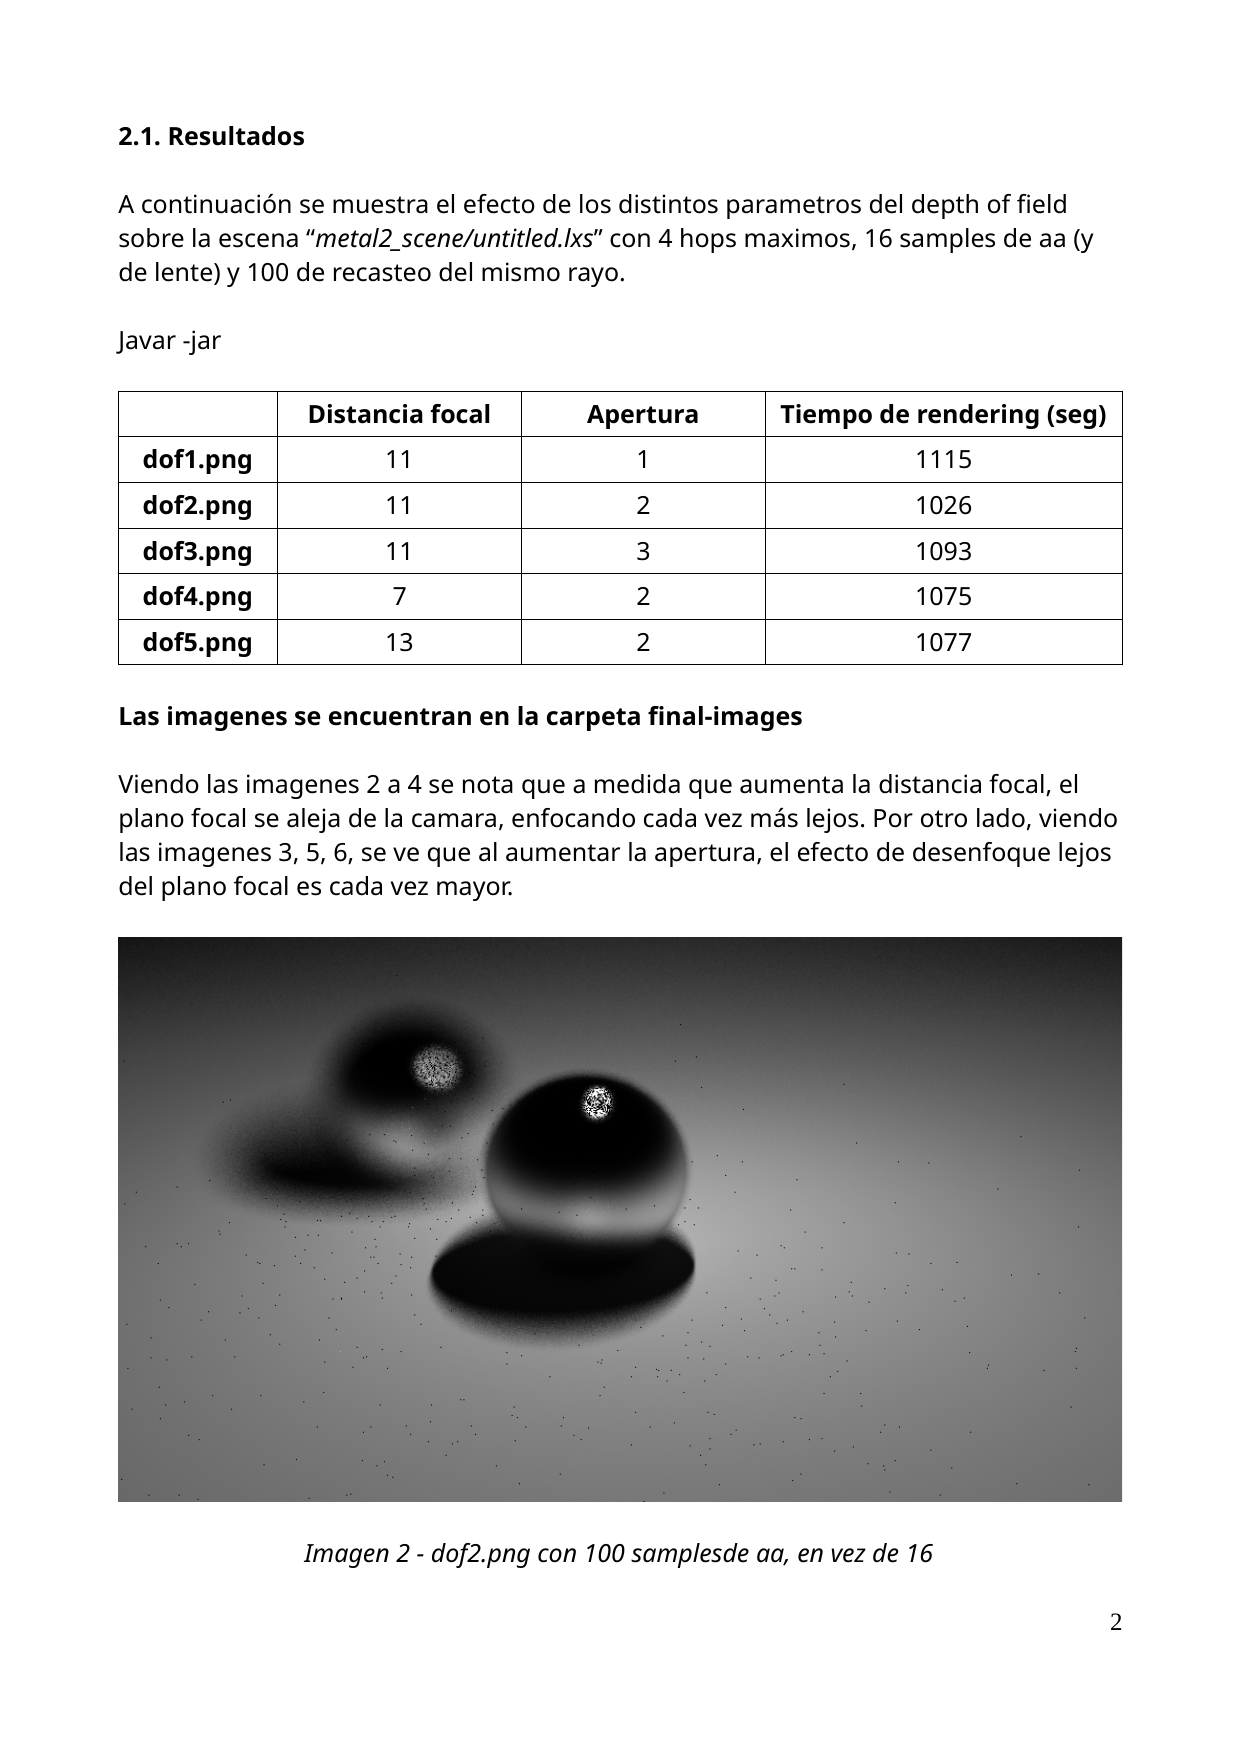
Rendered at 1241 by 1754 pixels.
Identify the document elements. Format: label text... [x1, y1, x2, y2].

table_cell 2 [522, 574, 765, 619]
table_cell 11 [278, 483, 521, 527]
table_cell dof3.png [119, 529, 277, 573]
text Javar -jar [118, 322, 1122, 357]
table_cell dof1.png [119, 437, 277, 482]
table_cell 1026 [766, 483, 1122, 527]
table_cell dof4.png [119, 574, 277, 619]
table_cell 1077 [766, 620, 1122, 664]
text Las imagenes se encuentran en la carpeta final-images [118, 698, 1122, 733]
table_cell 1115 [766, 437, 1122, 482]
table_cell 1093 [766, 529, 1122, 573]
table_header Apertura [522, 392, 765, 436]
table_cell 13 [278, 620, 521, 664]
table_cell dof2.png [119, 483, 277, 527]
table_cell 7 [278, 574, 521, 619]
picture [118, 937, 1123, 1502]
table_header Distancia focal [278, 392, 521, 436]
table_cell 1 [522, 437, 765, 482]
table_cell 11 [278, 437, 521, 482]
table_cell 1075 [766, 574, 1122, 619]
table_cell 11 [278, 529, 521, 573]
table_cell 3 [522, 529, 765, 573]
table_header Tiempo de rendering (seg) [766, 392, 1122, 436]
table_cell 2 [522, 620, 765, 664]
text Imagen 2 - dof2.png con 100 samplesde aa, en vez de 16 [118, 1536, 1122, 1570]
table_cell 2 [522, 483, 765, 527]
table_header [119, 392, 277, 436]
text 2.1. Resultados [118, 118, 1122, 152]
text A continuación se muestra el efecto de los distintos parametros del depth of field sobre la escena “metal2_scene/untitled.lxs” con 4 hops maximos, 16 samples de aa (y de lente) y 100 de recasteo del mismo rayo. [118, 186, 1122, 288]
table_cell dof5.png [119, 620, 277, 664]
text Viendo las imagenes 2 a 4 se nota que a medida que aumenta la distancia focal, el plano focal se aleja de la camara, enfocando cada vez más lejos. Por otro lado, viendo las imagenes 3, 5, 6, se ve que al aumentar la apertura, el efecto de desenfoque lejos del plano focal es cada vez mayor. [118, 767, 1122, 903]
